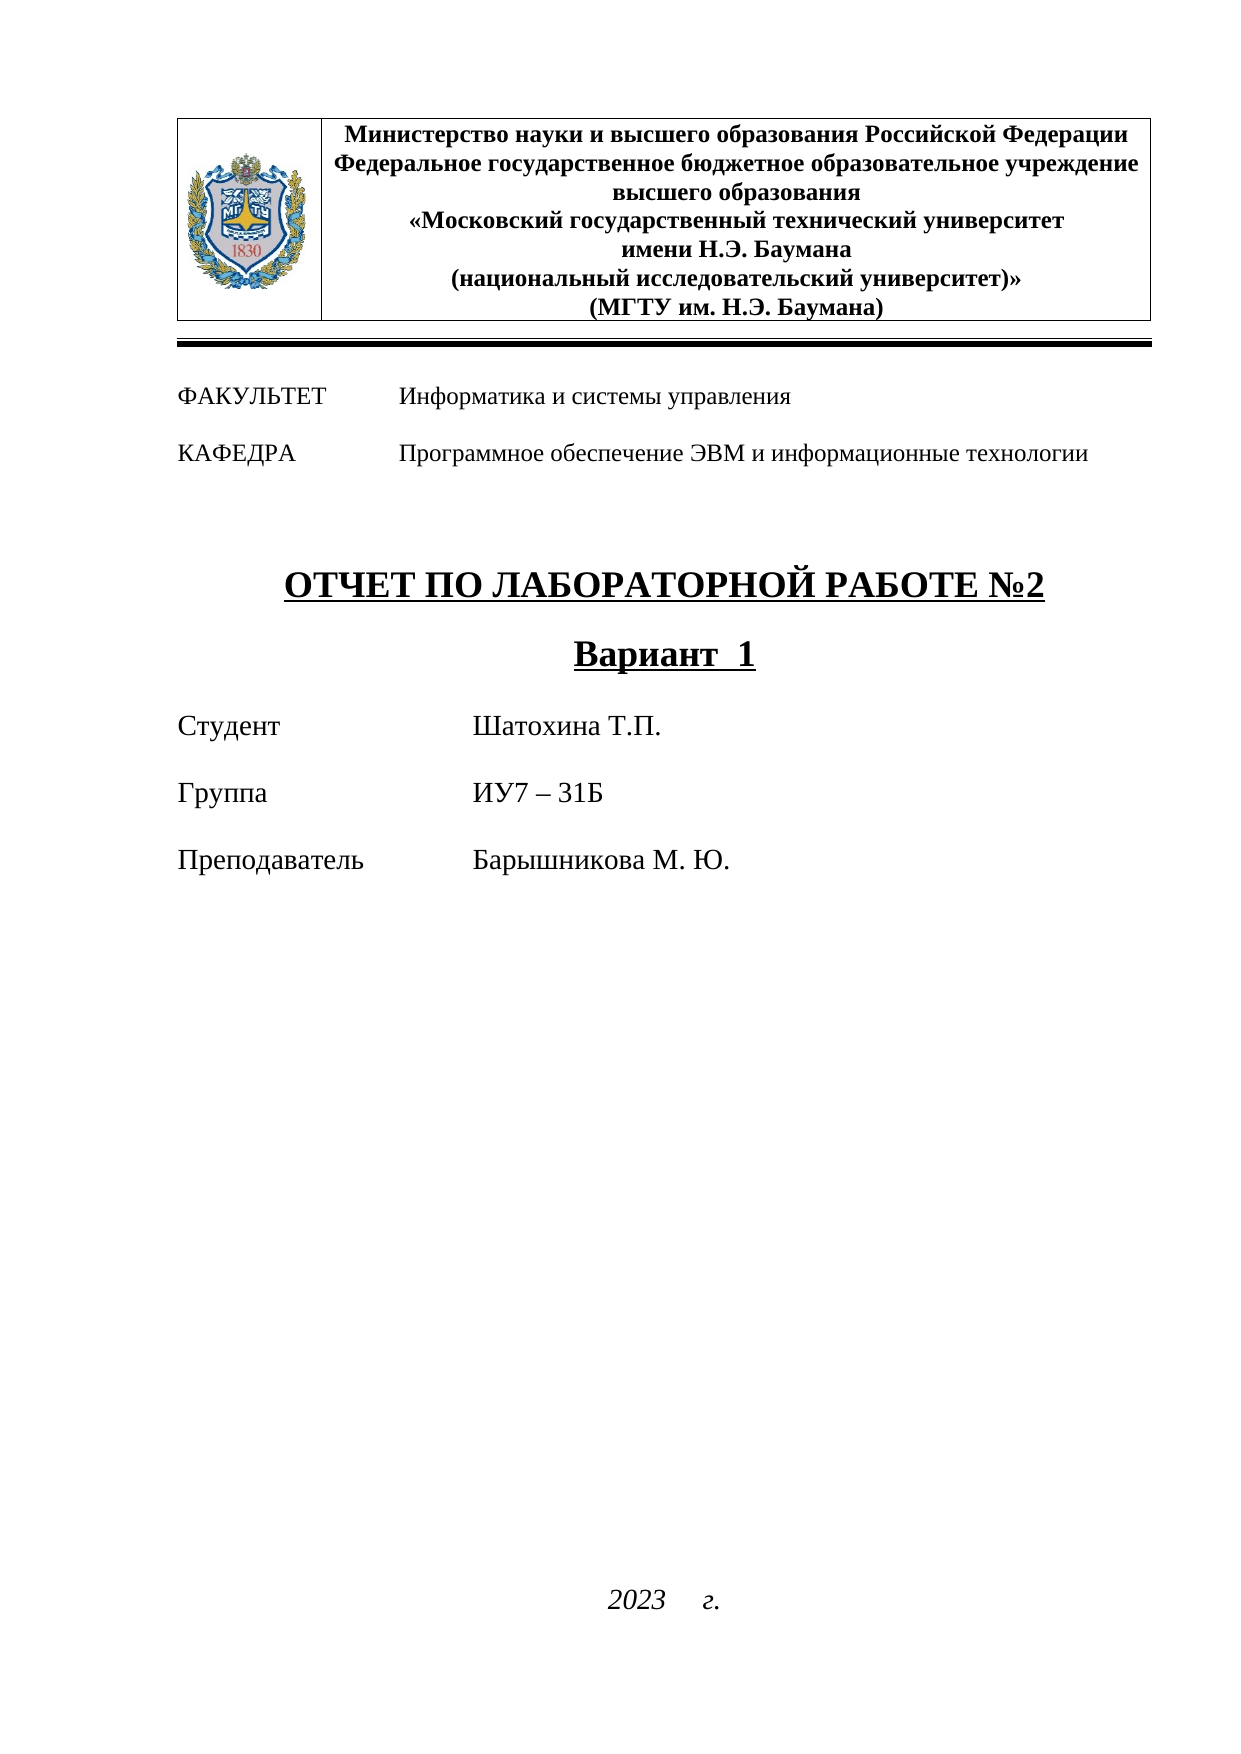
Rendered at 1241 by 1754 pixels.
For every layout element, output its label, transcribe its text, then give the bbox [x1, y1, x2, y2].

text 2023 г. [177, 1582, 1152, 1616]
text Студент Шатохина Т.П. [177, 708, 1152, 742]
text Преподаватель Барышникова М. Ю. [177, 842, 1152, 876]
text Вариант 1 [177, 631, 1152, 674]
text ФАКУЛЬТЕТ Информатика и системы управления [177, 381, 1152, 409]
table_header [178, 119, 321, 320]
text КАФЕДРА Программное обеспечение ЭВМ и информационные технологии [177, 438, 1152, 467]
text ОТЧЕТ ПО ЛАБОРАТОРНОЙ РАБОТЕ №2 [177, 563, 1152, 606]
table_header Министерство науки и высшего образования Российской Федерации Федеральное государственное бюджетное образовательное учреждение высшего образования «Московский государственный технический университет имени Н.Э. Баумана (национальный исследовательский университет)» (МГТУ им. Н.Э. Баумана) [322, 119, 1150, 320]
text Группа ИУ7 – 31Б [177, 775, 1152, 809]
picture [196, 153, 307, 290]
